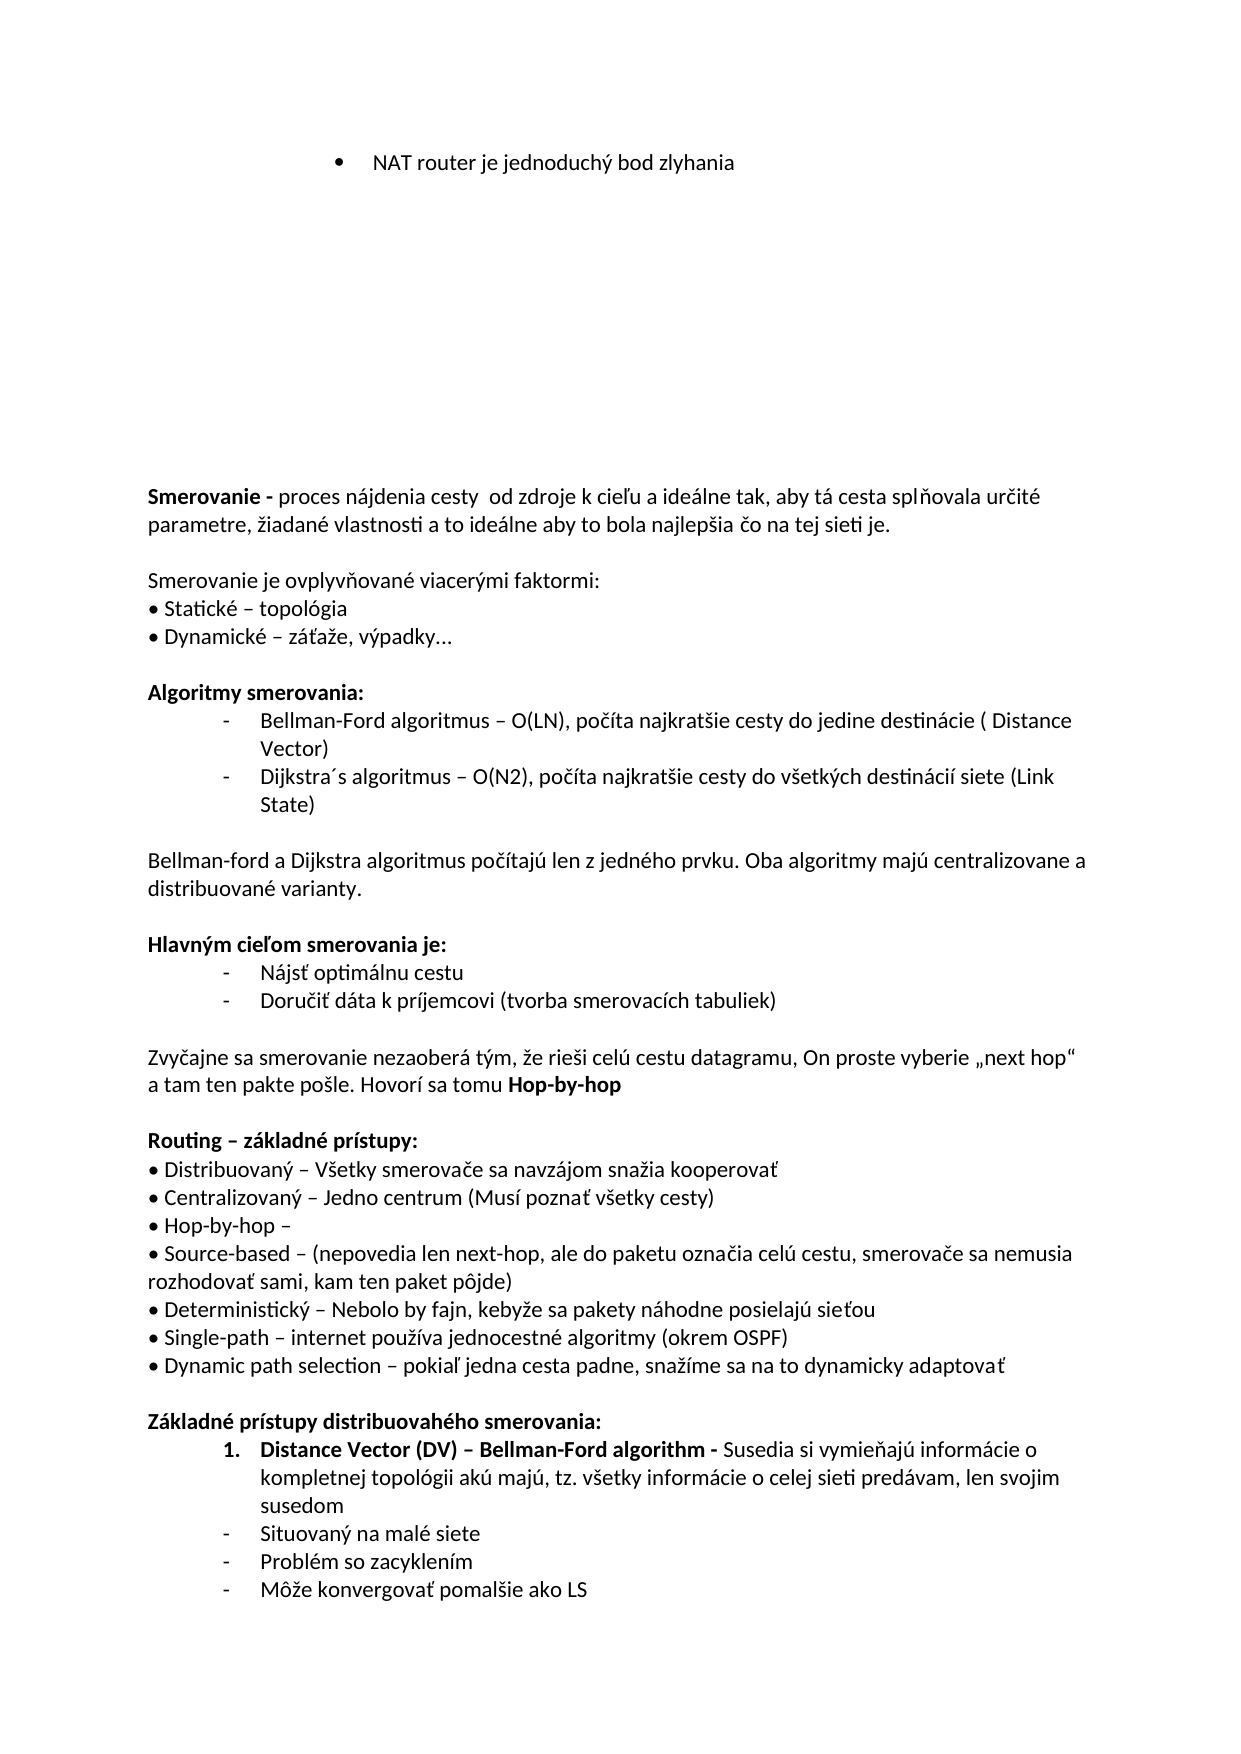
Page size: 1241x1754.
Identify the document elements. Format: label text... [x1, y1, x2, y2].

list Dijkstra´s algoritmus – O(N2), počíta najkratšie cesty do všetkých destinácií siete (Link State) [223, 762, 1093, 818]
list Doručiť dáta k príjemcovi (tvorba smerovacích tabuliek) [223, 987, 1093, 1014]
text Smerovanie je ovplyvňované viacerými faktormi: [148, 566, 1093, 594]
text • Dynamické – záťaže, výpadky... [148, 622, 1093, 650]
text Hlavným cieľom smerovania je: [148, 931, 1093, 958]
text Smerovanie - proces nájdenia cesty od zdroje k cieľu a ideálne tak, aby tá cesta splňovala určité parametre, žiadané vlastnosti a to ideálne aby to bola najlepšia čo na tej sieti je. [148, 482, 1093, 538]
list Môže konvergovať pomalšie ako LS [223, 1575, 1093, 1603]
text • Hop-by-hop – [148, 1211, 1093, 1239]
list Situovaný na malé siete [223, 1519, 1093, 1547]
text • Statické – topológia [148, 594, 1093, 622]
list Bellman-Ford algoritmus – O(LN), počíta najkratšie cesty do jedine destinácie ( Distance Vector) [223, 706, 1093, 762]
text Bellman-ford a Dijkstra algoritmus počítajú len z jedného prvku. Oba algoritmy majú centralizovane a distribuované varianty. [148, 846, 1093, 902]
text • Deterministický – Nebolo by fajn, kebyže sa pakety náhodne posielajú sieťou [148, 1295, 1093, 1323]
text • Single-path – internet používa jednocestné algoritmy (okrem OSPF) [148, 1323, 1093, 1351]
text • Source-based – (nepovedia len next-hop, ale do paketu označia celú cestu, smerovače sa nemusia [148, 1239, 1093, 1267]
text rozhodovať sami, kam ten paket pôjde) [148, 1267, 1093, 1295]
text • Centralizovaný – Jedno centrum (Musí poznať všetky cesty) [148, 1183, 1093, 1211]
list NAT router je jednoduchý bod zlyhania [335, 148, 1093, 176]
text Algoritmy smerovania: [148, 678, 1093, 706]
list Problém so zacyklením [223, 1547, 1093, 1575]
text Základné prístupy distribuovahého smerovania: [148, 1407, 1093, 1435]
list Distance Vector (DV) – Bellman-Ford algorithm - Susedia si vymieňajú informácie o kompletnej topológii akú majú, tz. všetky informácie o celej sieti predávam, len svojim susedom [223, 1435, 1093, 1519]
text Routing – základné prístupy: [148, 1127, 1093, 1155]
list Nájsť optimálnu cestu [223, 958, 1093, 987]
text Zvyčajne sa smerovanie nezaoberá tým, že rieši celú cestu datagramu, On proste vyberie „next hop“ [148, 1043, 1093, 1071]
text • Dynamic path selection – pokiaľ jedna cesta padne, snažíme sa na to dynamicky adaptovať [148, 1351, 1093, 1379]
text a tam ten pakte pošle. Hovorí sa tomu Hop-by-hop [148, 1071, 1093, 1099]
text • Distribuovaný – Všetky smerovače sa navzájom snažia kooperovať [148, 1155, 1093, 1183]
